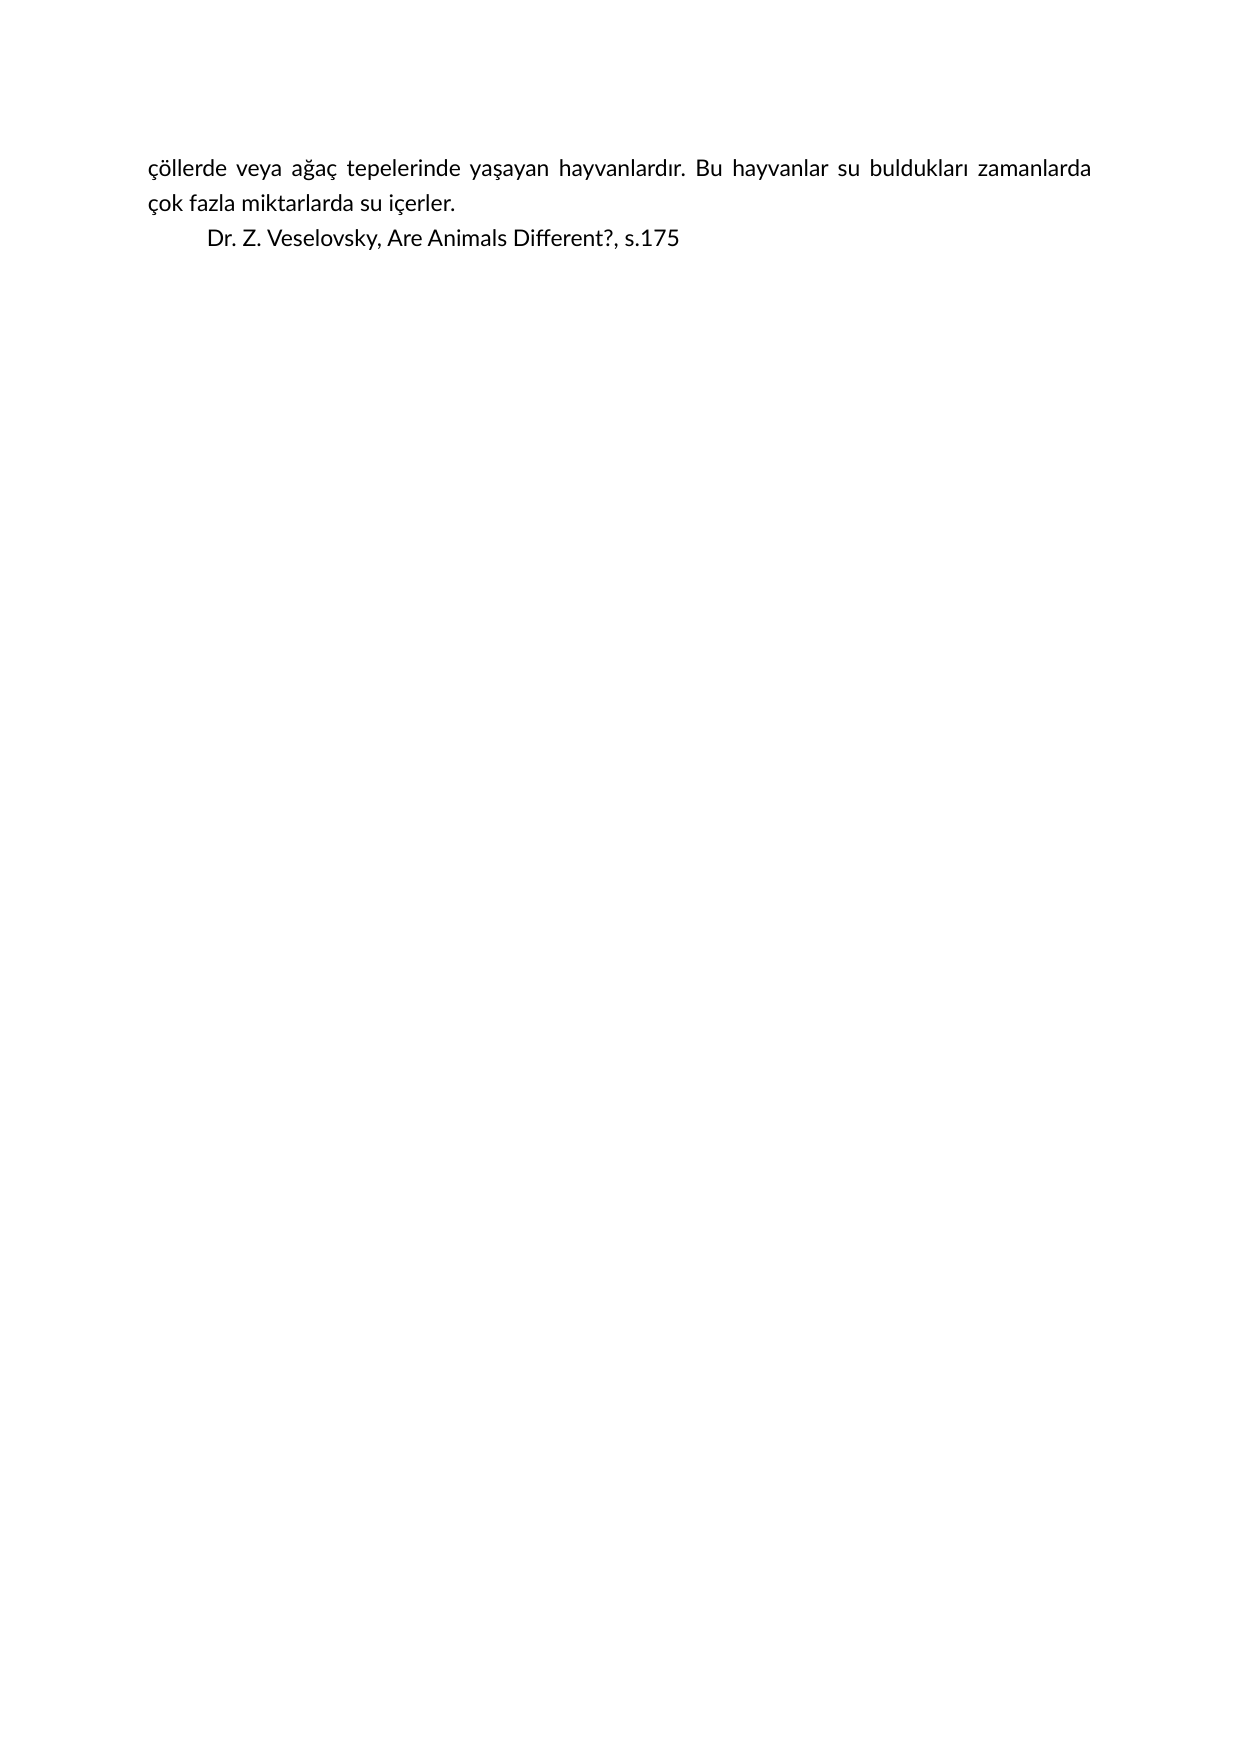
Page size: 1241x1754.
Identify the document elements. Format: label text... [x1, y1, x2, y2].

text Dr. Z. Veselovsky, Are Animals Different?, s.175 [148, 218, 1093, 254]
text çöllerde veya ağaç tepelerinde yaşayan hayvanlardır. Bu hayvanlar su buldukları zamanlarda çok fazla miktarlarda su içerler. [148, 148, 1093, 218]
